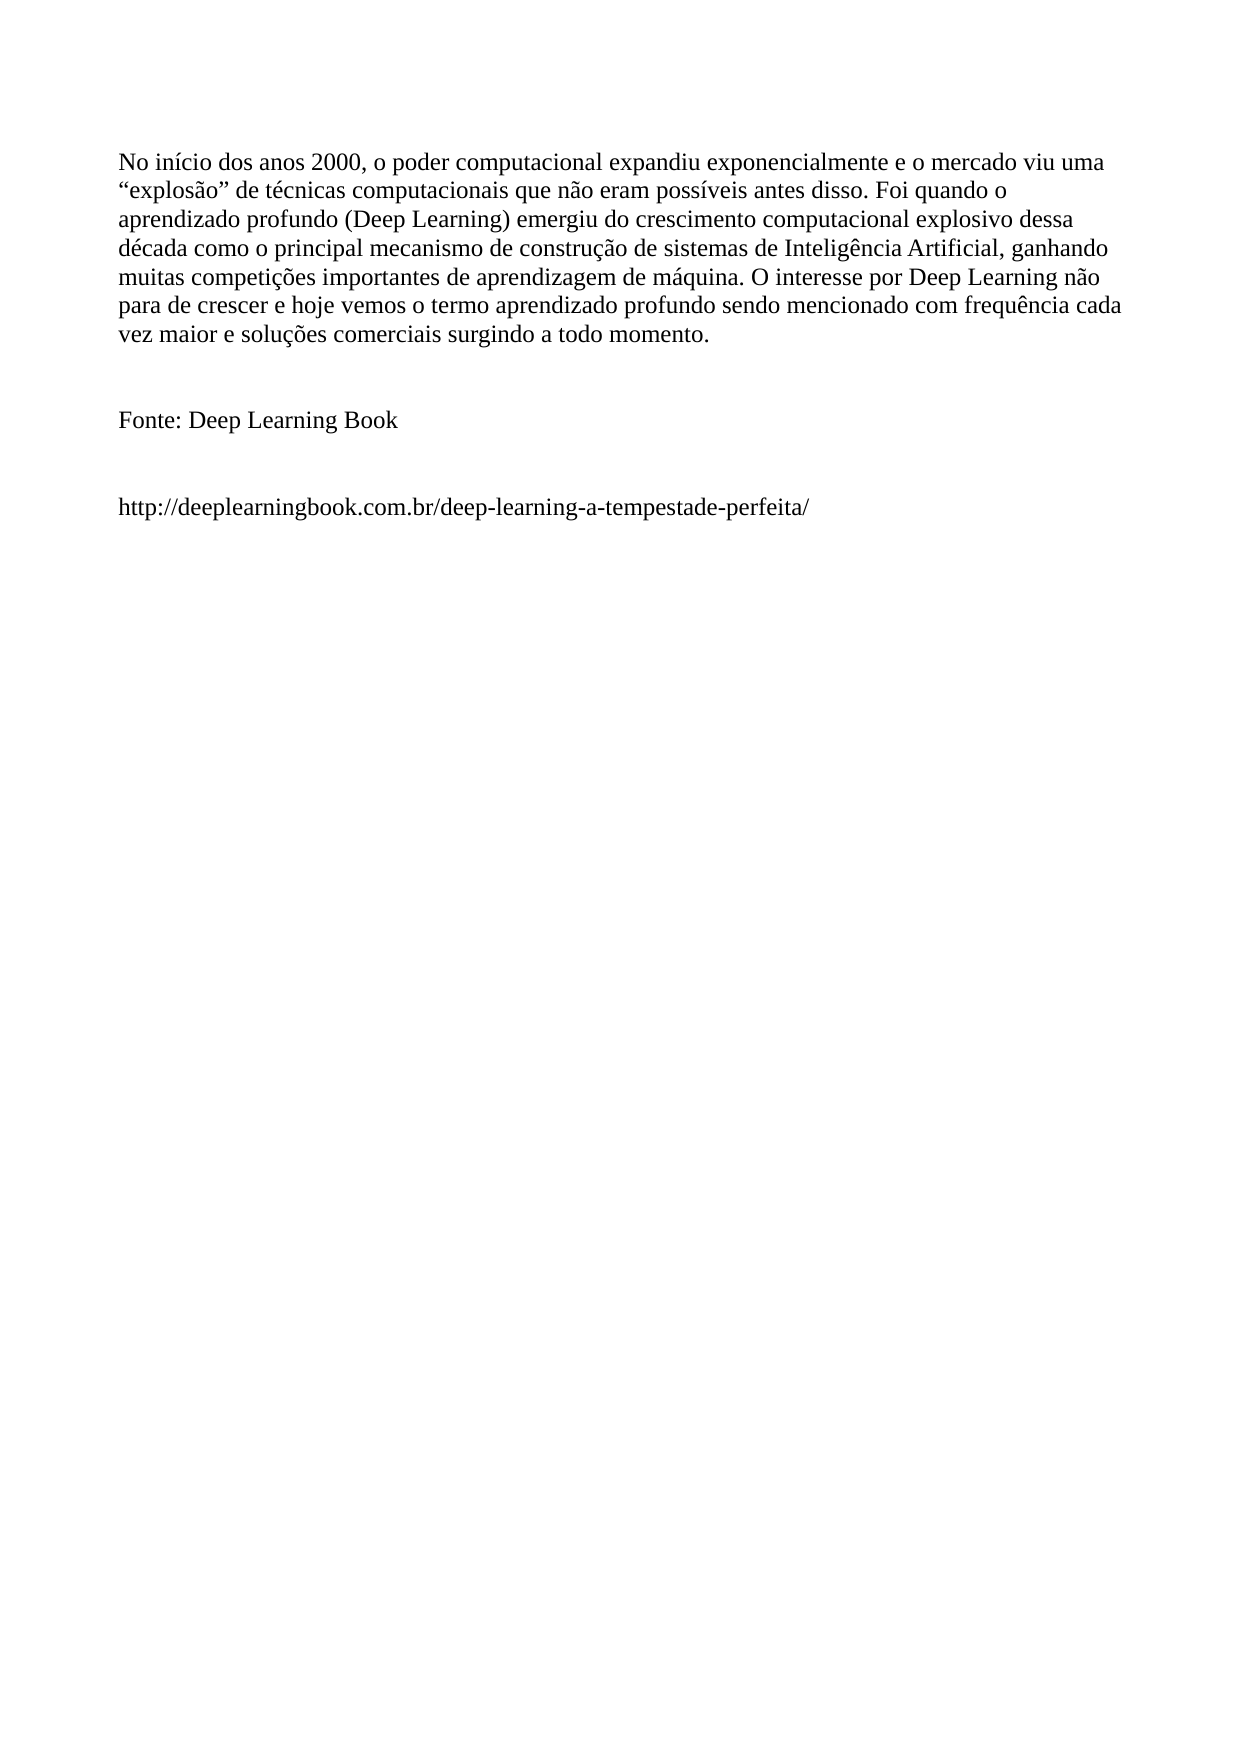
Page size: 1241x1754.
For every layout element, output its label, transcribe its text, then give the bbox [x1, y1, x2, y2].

text No início dos anos 2000, o poder computacional expandiu exponencialmente e o mercado viu uma “explosão” de técnicas computacionais que não eram possíveis antes disso. Foi quando o aprendizado profundo (Deep Learning) emergiu do crescimento computacional explosivo dessa década como o principal mecanismo de construção de sistemas de Inteligência Artificial, ganhando muitas competições importantes de aprendizagem de máquina. O interesse por Deep Learning não para de crescer e hoje vemos o termo aprendizado profundo sendo mencionado com frequência cada vez maior e soluções comerciais surgindo a todo momento. [118, 147, 1122, 348]
text http://deeplearningbook.com.br/deep-learning-a-tempestade-perfeita/ [118, 492, 1122, 521]
text Fonte: Deep Learning Book [118, 406, 1122, 434]
